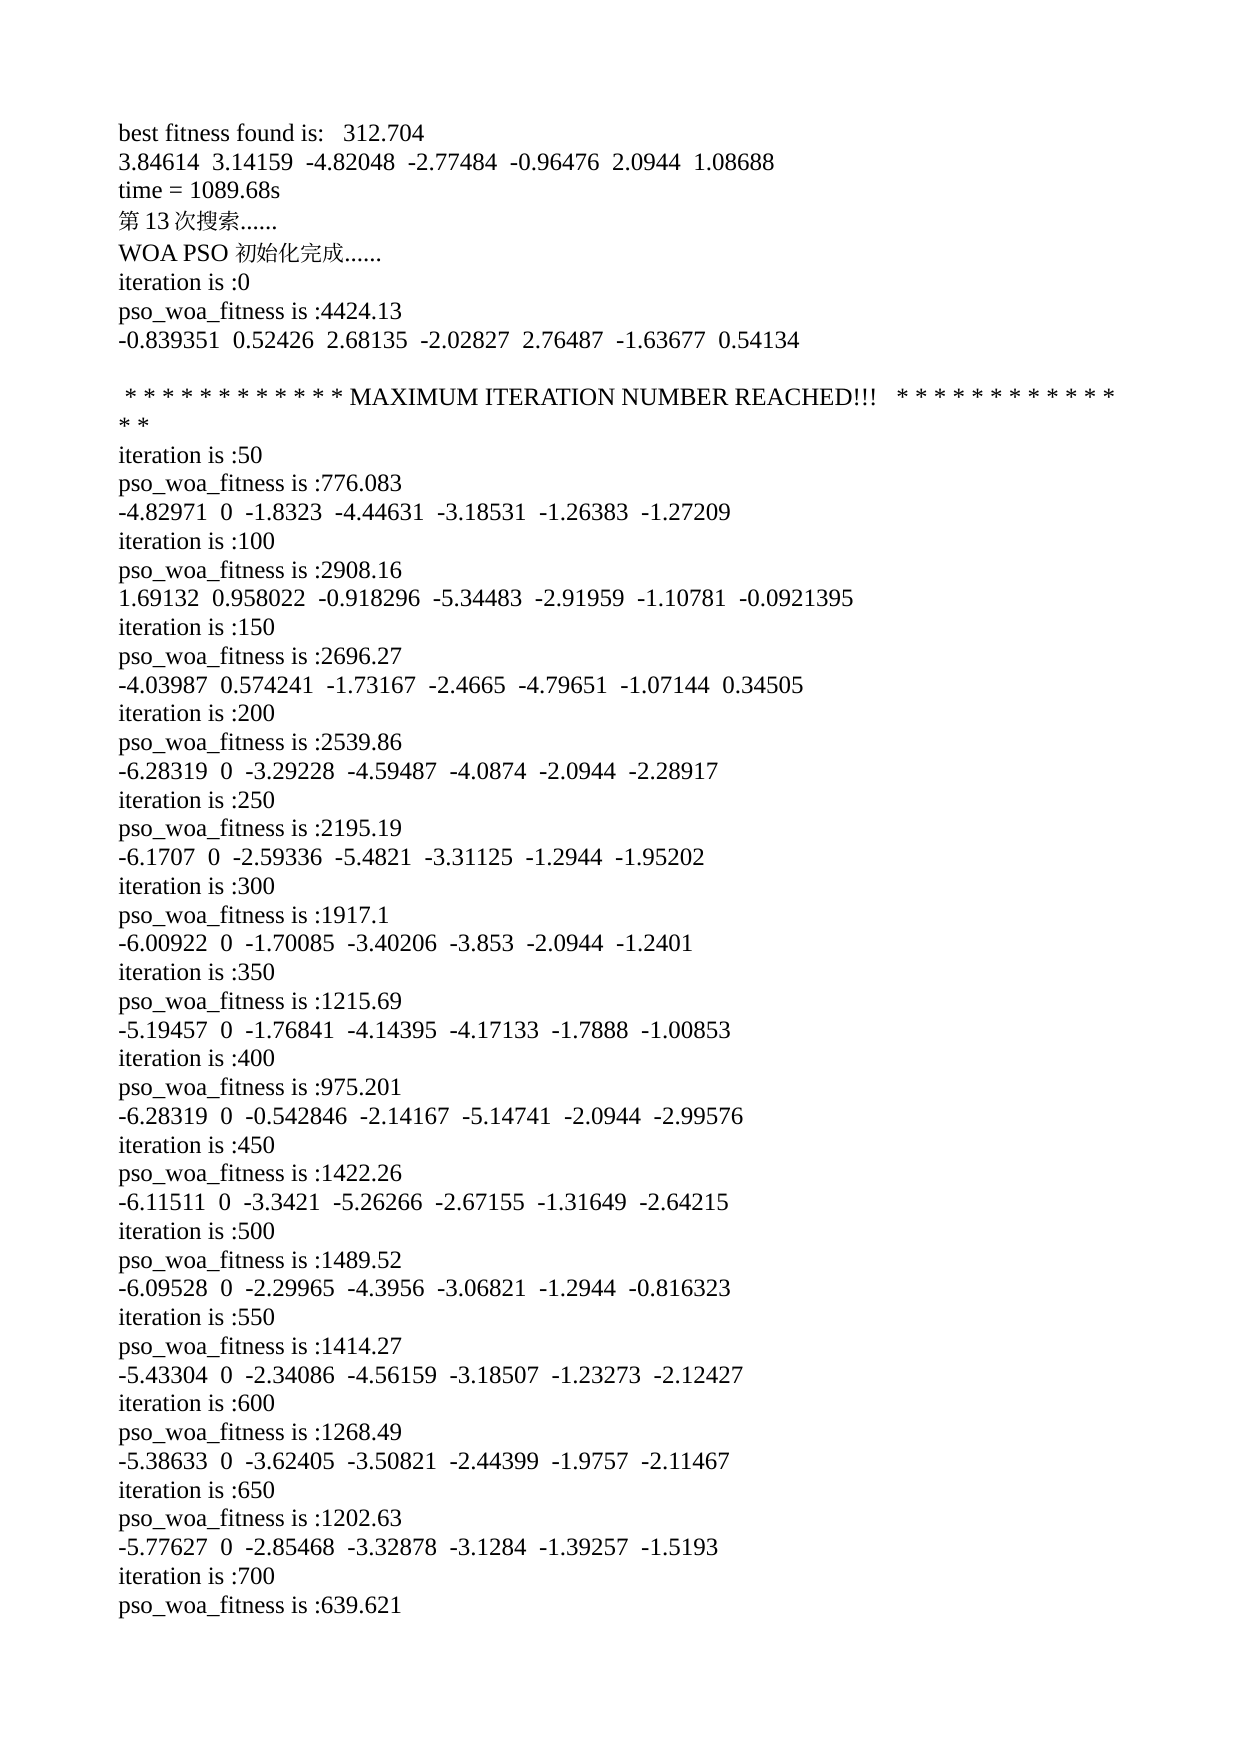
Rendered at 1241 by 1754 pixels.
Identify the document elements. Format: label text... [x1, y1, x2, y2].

text time = 1089.68s [118, 176, 1122, 204]
text iteration is :600 [118, 1388, 1122, 1417]
text -6.28319 0 -3.29228 -4.59487 -4.0874 -2.0944 -2.28917 [118, 756, 1122, 785]
text pso_woa_fitness is :2696.27 [118, 641, 1122, 670]
text pso_woa_fitness is :1489.52 [118, 1245, 1122, 1273]
text iteration is :400 [118, 1043, 1122, 1072]
text iteration is :650 [118, 1475, 1122, 1503]
text 第13次搜索...... [118, 204, 1122, 236]
text pso_woa_fitness is :1202.63 [118, 1503, 1122, 1532]
text iteration is :150 [118, 612, 1122, 641]
text -6.28319 0 -0.542846 -2.14167 -5.14741 -2.0944 -2.99576 [118, 1101, 1122, 1130]
text pso_woa_fitness is :2195.19 [118, 813, 1122, 842]
text pso_woa_fitness is :1414.27 [118, 1331, 1122, 1360]
text pso_woa_fitness is :776.083 [118, 468, 1122, 497]
text -5.19457 0 -1.76841 -4.14395 -4.17133 -1.7888 -1.00853 [118, 1015, 1122, 1043]
text -6.1707 0 -2.59336 -5.4821 -3.31125 -1.2944 -1.95202 [118, 842, 1122, 871]
text -6.09528 0 -2.29965 -4.3956 -3.06821 -1.2944 -0.816323 [118, 1273, 1122, 1302]
text iteration is :700 [118, 1561, 1122, 1590]
text pso_woa_fitness is :639.621 [118, 1590, 1122, 1618]
text iteration is :500 [118, 1216, 1122, 1245]
text iteration is :300 [118, 871, 1122, 900]
text -4.82971 0 -1.8323 -4.44631 -3.18531 -1.26383 -1.27209 [118, 497, 1122, 526]
text iteration is :350 [118, 957, 1122, 986]
text -0.839351 0.52426 2.68135 -2.02827 2.76487 -1.63677 0.54134 [118, 325, 1122, 353]
text -5.38633 0 -3.62405 -3.50821 -2.44399 -1.9757 -2.11467 [118, 1446, 1122, 1475]
text 1.69132 0.958022 -0.918296 -5.34483 -2.91959 -1.10781 -0.0921395 [118, 583, 1122, 612]
text iteration is :100 [118, 526, 1122, 555]
text iteration is :200 [118, 698, 1122, 727]
text iteration is :50 [118, 440, 1122, 468]
text iteration is :250 [118, 785, 1122, 813]
text -5.43304 0 -2.34086 -4.56159 -3.18507 -1.23273 -2.12427 [118, 1360, 1122, 1388]
text iteration is :450 [118, 1130, 1122, 1158]
text best fitness found is: 312.704 [118, 118, 1122, 147]
text pso_woa_fitness is :1422.26 [118, 1158, 1122, 1187]
text iteration is :0 [118, 267, 1122, 296]
text pso_woa_fitness is :2539.86 [118, 727, 1122, 756]
text -6.11511 0 -3.3421 -5.26266 -2.67155 -1.31649 -2.64215 [118, 1187, 1122, 1216]
text iteration is :550 [118, 1302, 1122, 1331]
text pso_woa_fitness is :4424.13 [118, 296, 1122, 325]
text pso_woa_fitness is :975.201 [118, 1072, 1122, 1101]
text pso_woa_fitness is :1268.49 [118, 1417, 1122, 1446]
text -6.00922 0 -1.70085 -3.40206 -3.853 -2.0944 -1.2401 [118, 928, 1122, 957]
text pso_woa_fitness is :2908.16 [118, 555, 1122, 583]
text pso_woa_fitness is :1917.1 [118, 900, 1122, 928]
text -4.03987 0.574241 -1.73167 -2.4665 -4.79651 -1.07144 0.34505 [118, 670, 1122, 698]
text -5.77627 0 -2.85468 -3.32878 -3.1284 -1.39257 -1.5193 [118, 1532, 1122, 1561]
text WOA PSO 初始化完成...... [118, 236, 1122, 267]
text * * * * * * * * * * * * MAXIMUM ITERATION NUMBER REACHED!!! * * * * * * * * * * * * * * [118, 382, 1122, 440]
text 3.84614 3.14159 -4.82048 -2.77484 -0.96476 2.0944 1.08688 [118, 147, 1122, 176]
text pso_woa_fitness is :1215.69 [118, 986, 1122, 1015]
